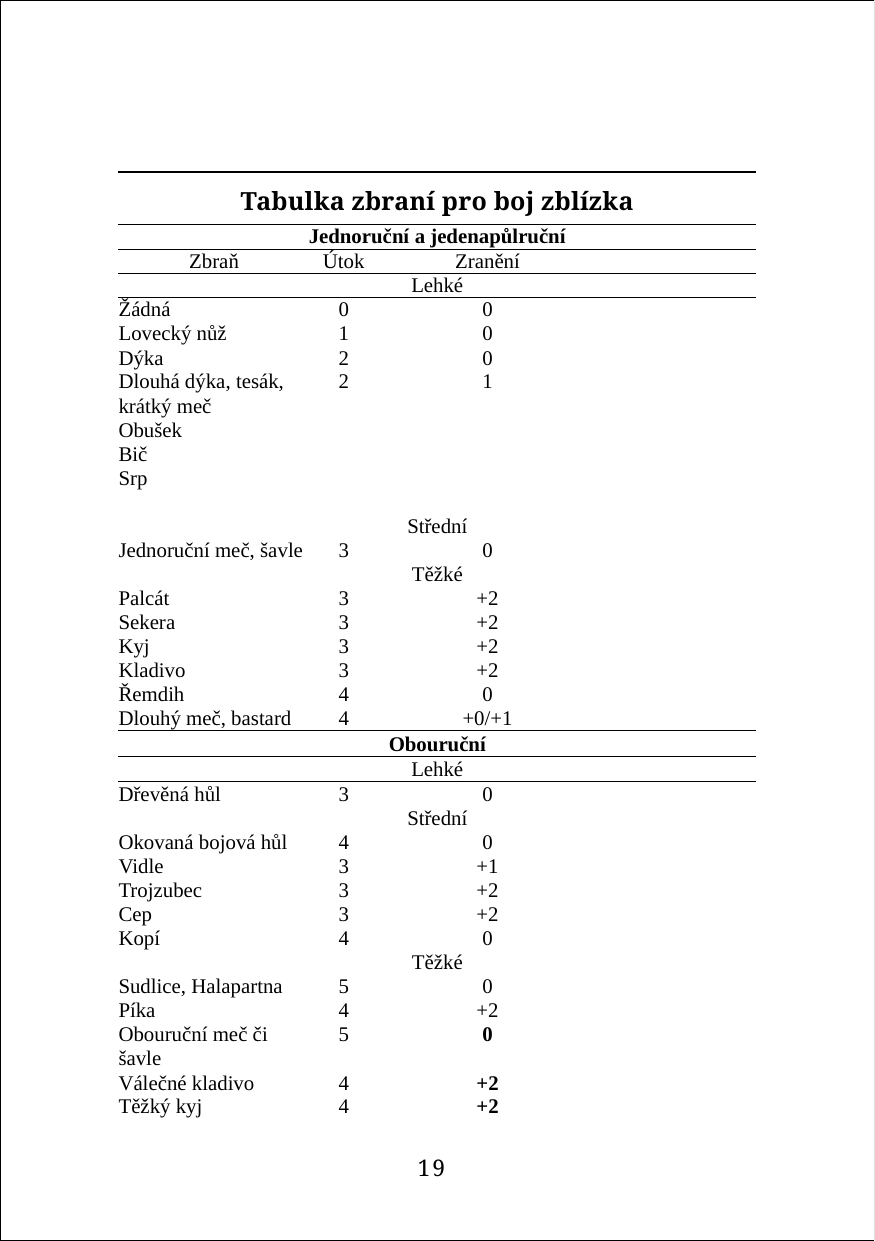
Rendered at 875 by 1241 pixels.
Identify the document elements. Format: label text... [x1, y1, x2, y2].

table_cell Obouruční meč či šavle [118, 1022, 309, 1070]
table_cell [309, 490, 378, 514]
table_cell Trojzubec [118, 878, 309, 902]
table_cell [531, 926, 618, 950]
table_cell [378, 345, 443, 369]
table_cell [618, 1095, 678, 1118]
table_cell [378, 854, 443, 878]
table_cell 0 [443, 974, 531, 998]
table_cell [378, 974, 443, 998]
table_cell Obušek [118, 418, 309, 442]
table_cell [378, 466, 443, 490]
table_cell Kladivo [118, 658, 309, 682]
table_cell [618, 1070, 678, 1094]
table_cell +2 [443, 998, 531, 1022]
table_cell Bič [118, 442, 309, 466]
table_cell [618, 298, 678, 321]
table_cell [678, 490, 756, 514]
table_cell [618, 442, 678, 466]
table_cell [378, 442, 443, 466]
table_cell Lehké [118, 757, 756, 781]
table_cell 3 [309, 782, 378, 806]
table_cell [443, 418, 531, 442]
table_cell Těžké [118, 562, 756, 586]
table_cell [618, 854, 678, 878]
table_cell Vidle [118, 854, 309, 878]
table_cell [618, 538, 678, 562]
table_cell [678, 1022, 756, 1070]
table_cell 4 [309, 1095, 378, 1118]
table_cell [531, 998, 618, 1022]
table_cell 0 [443, 345, 531, 369]
table_cell [118, 490, 309, 514]
table_cell +2 [443, 658, 531, 682]
table_cell [378, 902, 443, 926]
table_cell [618, 658, 678, 682]
table_cell [378, 610, 443, 634]
table_cell Sudlice, Halapartna [118, 974, 309, 998]
table_cell Dlouhý meč, bastard [118, 706, 309, 730]
table_cell [618, 682, 678, 706]
table_cell [378, 830, 443, 854]
table_cell 4 [309, 706, 378, 730]
table_cell +1 [443, 854, 531, 878]
table_cell [531, 902, 618, 926]
table_cell 3 [309, 634, 378, 658]
table_cell [618, 321, 678, 345]
table_cell [531, 854, 618, 878]
table_cell [378, 634, 443, 658]
table_cell [531, 782, 618, 806]
table_cell Okovaná bojová hůl [118, 830, 309, 854]
table_cell [618, 830, 678, 854]
table_cell [618, 466, 678, 490]
table_cell [678, 658, 756, 682]
table_cell [378, 682, 443, 706]
table_cell [378, 1070, 443, 1094]
table_cell [678, 538, 756, 562]
table_cell Lovecký nůž [118, 321, 309, 345]
table_cell Zbraň [118, 250, 309, 273]
table_cell [618, 782, 678, 806]
table_cell 0 [443, 538, 531, 562]
table_cell Srp [118, 466, 309, 490]
table_cell [678, 706, 756, 730]
table_cell [678, 370, 756, 418]
table_cell 2 [309, 345, 378, 369]
table_cell [618, 418, 678, 442]
table_cell [678, 974, 756, 998]
table_cell [531, 538, 618, 562]
table_cell [618, 586, 678, 610]
table_cell +2 [443, 1095, 531, 1118]
table_cell [443, 490, 531, 514]
table_cell [618, 902, 678, 926]
table_cell [378, 998, 443, 1022]
table_cell Útok [309, 250, 378, 273]
table_cell [531, 442, 618, 466]
table_cell [378, 1022, 443, 1070]
table_cell [678, 998, 756, 1022]
table_cell 0 [443, 782, 531, 806]
table_cell 0 [443, 682, 531, 706]
table_cell [378, 418, 443, 442]
table_cell [378, 370, 443, 418]
table_cell [678, 830, 756, 854]
table_cell 1 [309, 321, 378, 345]
table_cell 3 [309, 586, 378, 610]
table_cell Těžké [118, 950, 756, 974]
table_cell [531, 1070, 618, 1094]
table_cell [618, 490, 678, 514]
table_cell 0 [443, 926, 531, 950]
table_cell [531, 298, 618, 321]
table_cell [618, 706, 678, 730]
table_cell [378, 586, 443, 610]
table_cell [309, 466, 378, 490]
table_cell [531, 658, 618, 682]
table_cell 0 [443, 1022, 531, 1070]
table_cell [678, 610, 756, 634]
table_cell +2 [443, 1070, 531, 1094]
table_cell 4 [309, 830, 378, 854]
table_cell [618, 926, 678, 950]
table_cell [531, 682, 618, 706]
table_cell Jednoruční a jedenapůlruční [118, 225, 756, 248]
table_cell [378, 782, 443, 806]
table_cell +2 [443, 902, 531, 926]
table_cell [531, 466, 618, 490]
table_cell [531, 1022, 618, 1070]
table_cell [309, 418, 378, 442]
table_cell [678, 442, 756, 466]
table_cell Těžký kyj [118, 1095, 309, 1118]
table_cell [531, 830, 618, 854]
table_cell [618, 250, 678, 273]
table_cell [378, 926, 443, 950]
table_cell [678, 298, 756, 321]
table_cell [378, 878, 443, 902]
table_cell Sekera [118, 610, 309, 634]
table_cell [678, 782, 756, 806]
table_cell [678, 682, 756, 706]
table_cell Cep [118, 902, 309, 926]
table_cell [531, 706, 618, 730]
table_cell [531, 370, 618, 418]
table_cell [678, 878, 756, 902]
table_cell Žádná [118, 298, 309, 321]
table_cell +2 [443, 610, 531, 634]
table_cell [531, 586, 618, 610]
table_cell Kopí [118, 926, 309, 950]
table_cell +2 [443, 634, 531, 658]
table_cell [378, 706, 443, 730]
table_cell 4 [309, 926, 378, 950]
table_cell [618, 1022, 678, 1070]
table_cell [378, 490, 443, 514]
table_cell [531, 345, 618, 369]
table_cell [678, 250, 756, 273]
table_cell Dřevěná hůl [118, 782, 309, 806]
table_cell [678, 902, 756, 926]
table_cell [618, 610, 678, 634]
table_cell +0/+1 [443, 706, 531, 730]
table_cell 2 [309, 370, 378, 418]
table_cell [678, 418, 756, 442]
table_cell 5 [309, 974, 378, 998]
table_cell 3 [309, 610, 378, 634]
table_cell [378, 321, 443, 345]
table_cell [618, 974, 678, 998]
table_cell Válečné kladivo [118, 1070, 309, 1094]
table_cell Jednoruční meč, šavle [118, 538, 309, 562]
table_cell 3 [309, 658, 378, 682]
table_cell [531, 610, 618, 634]
table_cell [678, 1095, 756, 1118]
table_cell 3 [309, 878, 378, 902]
table_cell [531, 634, 618, 658]
table_cell [531, 321, 618, 345]
table_cell 5 [309, 1022, 378, 1070]
table_cell 4 [309, 682, 378, 706]
table_cell [618, 634, 678, 658]
table_cell [443, 466, 531, 490]
table_cell [531, 1095, 618, 1118]
table_cell [309, 442, 378, 466]
table_cell [531, 490, 618, 514]
table_header Tabulka zbraní pro boj zblízka [118, 173, 756, 224]
table_cell [678, 466, 756, 490]
table_cell [678, 1070, 756, 1094]
table_cell [378, 538, 443, 562]
table_cell Dýka [118, 345, 309, 369]
table_cell [618, 345, 678, 369]
table_cell [378, 250, 443, 273]
table_cell [678, 321, 756, 345]
table_cell Řemdih [118, 682, 309, 706]
table_cell [531, 418, 618, 442]
table_cell [678, 634, 756, 658]
table_cell 0 [443, 830, 531, 854]
table_cell Dlouhá dýka, tesák, krátký meč [118, 370, 309, 418]
table_cell [378, 1095, 443, 1118]
table_cell 0 [443, 298, 531, 321]
table_cell Kyj [118, 634, 309, 658]
table_cell +2 [443, 586, 531, 610]
table_cell 3 [309, 538, 378, 562]
table_cell 1 [443, 370, 531, 418]
table_cell Zranění [443, 250, 531, 273]
table_cell [378, 298, 443, 321]
table_cell [531, 878, 618, 902]
table_cell [678, 345, 756, 369]
table_cell Palcát [118, 586, 309, 610]
table_cell 4 [309, 998, 378, 1022]
table_cell 3 [309, 902, 378, 926]
table_cell [531, 974, 618, 998]
table_cell [618, 998, 678, 1022]
table_cell [443, 442, 531, 466]
table_cell Lehké [118, 274, 756, 297]
table_cell [618, 370, 678, 418]
table_cell [531, 250, 618, 273]
table_cell Střední [118, 514, 756, 538]
table_cell Obouruční [118, 731, 756, 756]
table_cell [678, 926, 756, 950]
table_cell 4 [309, 1070, 378, 1094]
table_cell +2 [443, 878, 531, 902]
table_cell 3 [309, 854, 378, 878]
table_cell Píka [118, 998, 309, 1022]
table_cell [678, 854, 756, 878]
table_cell 0 [443, 321, 531, 345]
table_cell [618, 878, 678, 902]
table_cell [678, 586, 756, 610]
table_cell Střední [118, 806, 756, 830]
table_cell [378, 658, 443, 682]
table_cell 0 [309, 298, 378, 321]
